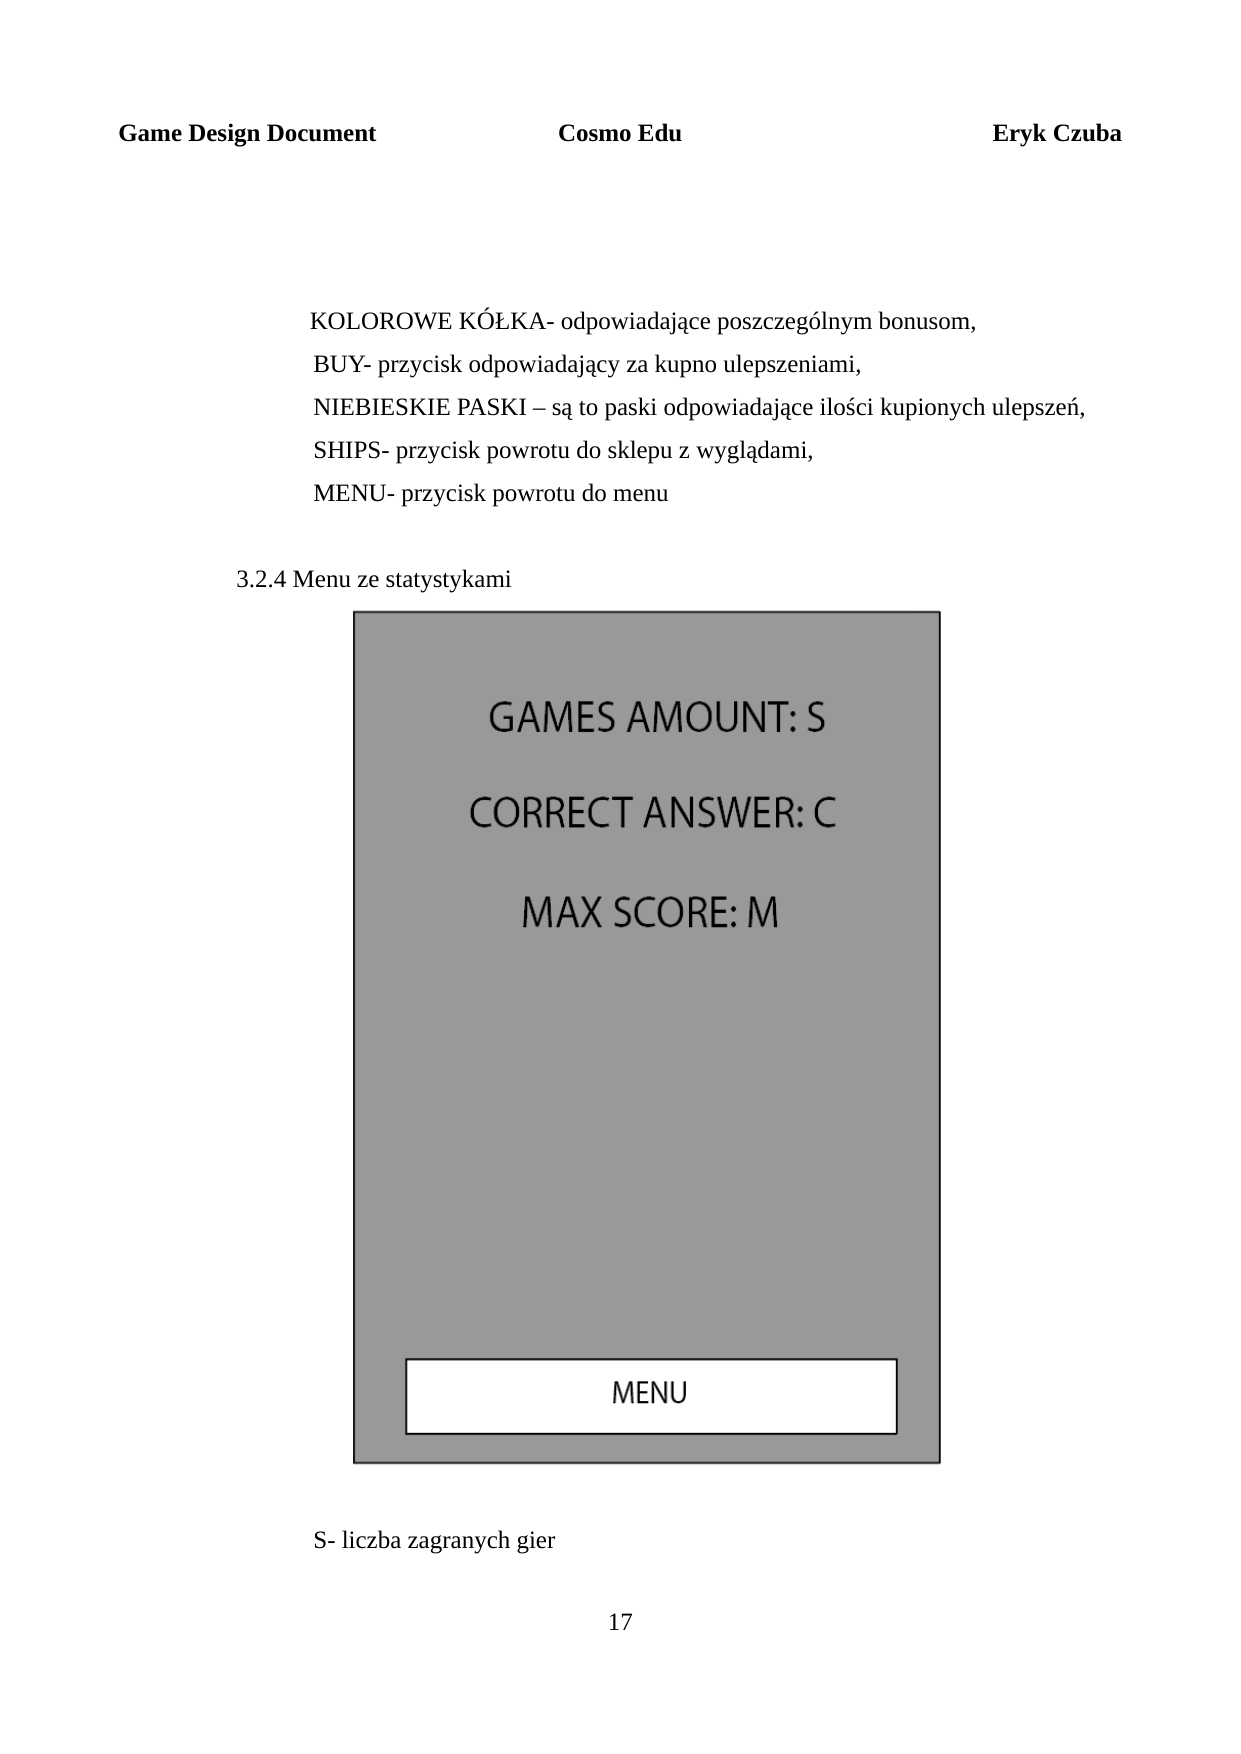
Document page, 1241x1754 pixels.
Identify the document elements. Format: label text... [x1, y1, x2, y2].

picture [350, 607, 944, 1468]
text 3.2.4 Menu ze statystykami [230, 564, 1122, 593]
text SHIPS- przycisk powrotu do sklepu z wyglądami, [307, 435, 1122, 464]
text NIEBIESKIE PASKI – są to paski odpowiadające ilości kupionych ulepszeń, [307, 392, 1122, 421]
text MENU- przycisk powrotu do menu [307, 478, 1122, 507]
text KOLOROWE KÓŁKA- odpowiadające poszczególnym bonusom, [118, 306, 1122, 334]
text S- liczba zagranych gier [307, 1525, 1122, 1554]
text BUY- przycisk odpowiadający za kupno ulepszeniami, [307, 349, 1122, 378]
